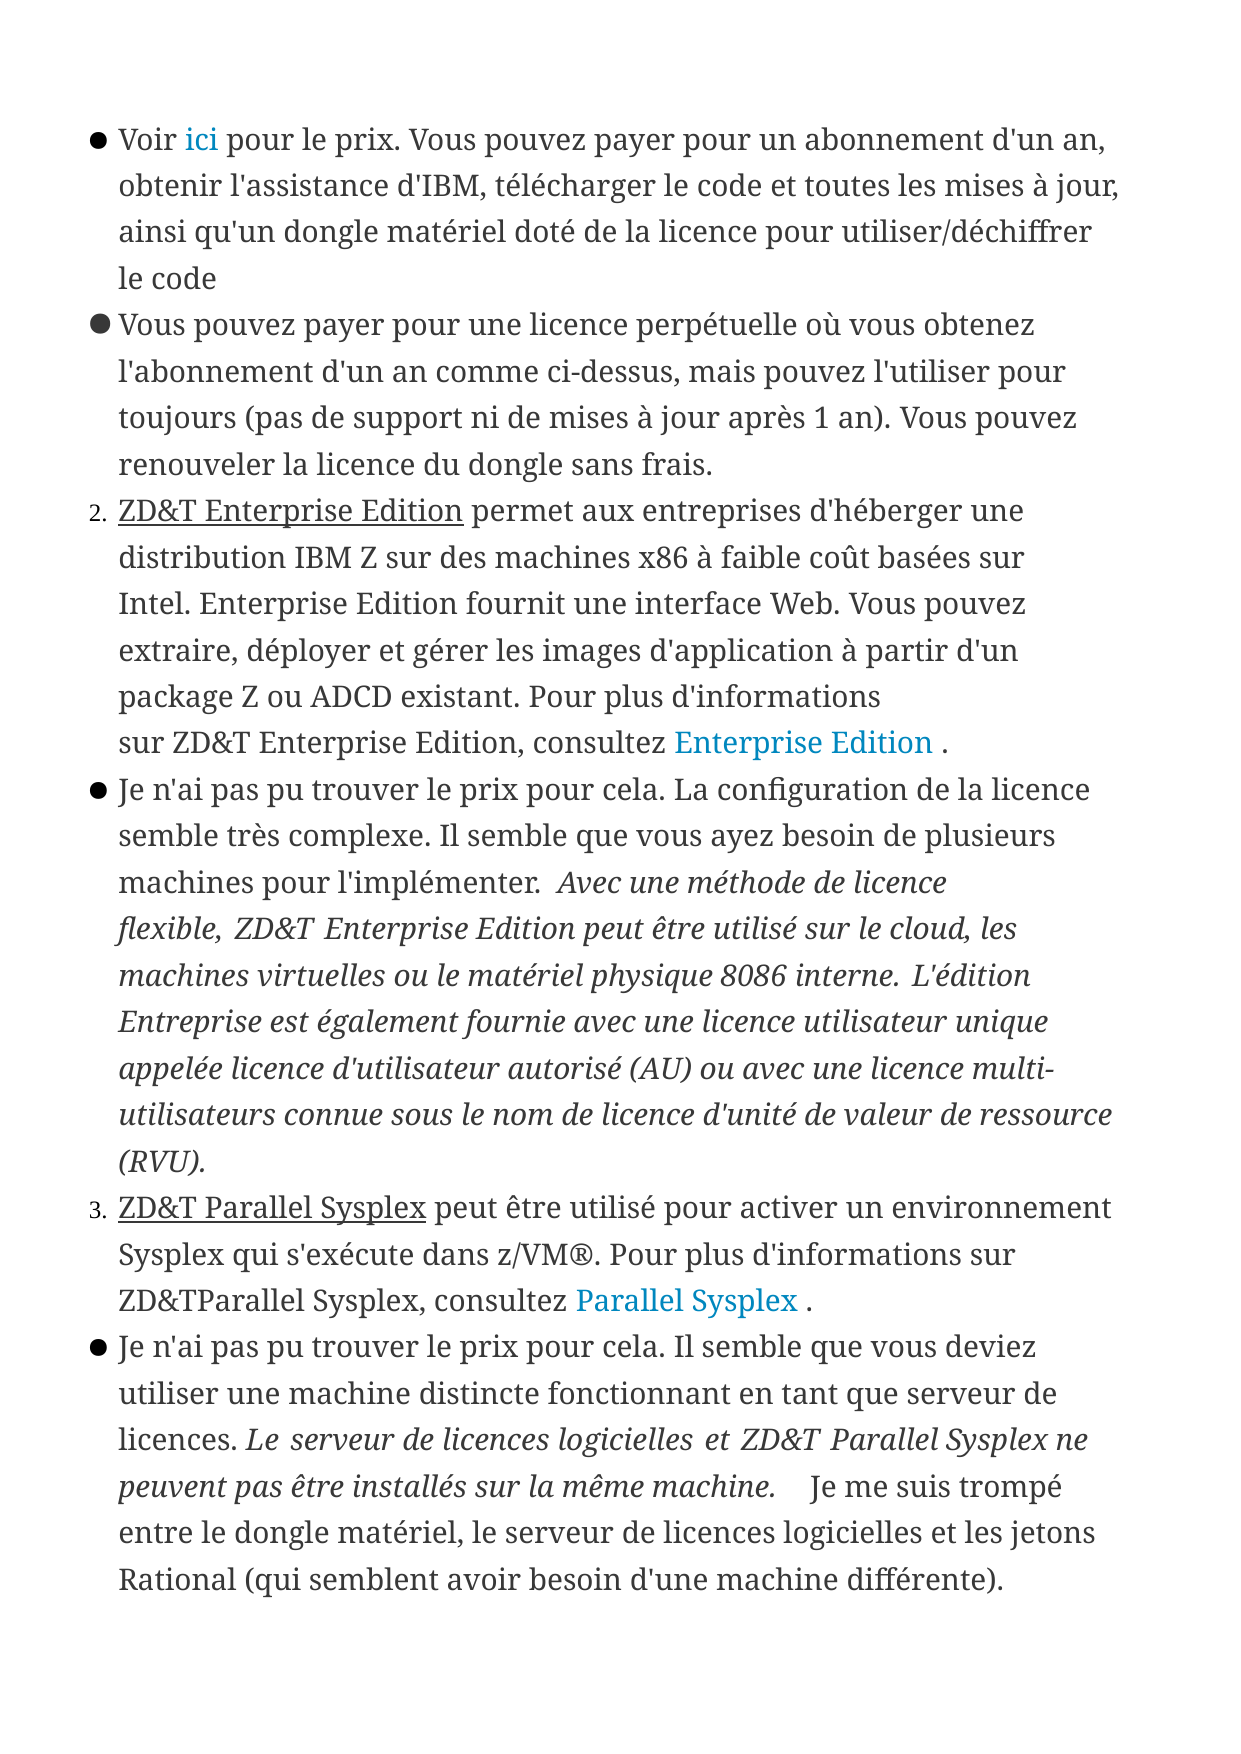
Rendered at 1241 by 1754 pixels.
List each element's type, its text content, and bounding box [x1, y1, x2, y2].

list Je n'ai pas pu trouver le prix pour cela. Il semble que vous deviez utiliser une machine distincte fonctionnant en tant que serveur de licences. Le serveur de licences logicielles et ZD&T Parallel Sysplex ne peuvent pas être installés sur la même machine. Je me suis trompé entre le dongle matériel, le serveur de licences logicielles et les jetons Rational (qui semblent avoir besoin d'une machine différente). [118, 1326, 1122, 1599]
list ZD&T Enterprise Edition permet aux entreprises d'héberger une distribution IBM Z sur des machines x86 à faible coût basées sur Intel. Enterprise Edition fournit une interface Web. Vous pouvez extraire, déployer et gérer les images d'application à partir d'un package Z ou ADCD existant. Pour plus d'informations sur ZD&T Enterprise Edition, consultez Enterprise Edition . [118, 490, 1122, 762]
list Je n'ai pas pu trouver le prix pour cela. La configuration de la licence semble très complexe. Il semble que vous ayez besoin de plusieurs machines pour l'implémenter. Avec une méthode de licence flexible, ZD&T Enterprise Edition peut être utilisé sur le cloud, les machines virtuelles ou le matériel physique 8086 interne. L'édition Entreprise est également fournie avec une licence utilisateur unique appelée licence d'utilisateur autorisé (AU) ou avec une licence multi-utilisateurs connue sous le nom de licence d'unité de valeur de ressource (RVU). [118, 768, 1122, 1181]
list Voir ici pour le prix. Vous pouvez payer pour un abonnement d'un an, obtenir l'assistance d'IBM, télécharger le code et toutes les mises à jour, ainsi qu'un dongle matériel doté de la licence pour utiliser/déchiffrer le code [118, 118, 1122, 298]
list Vous pouvez payer pour une licence perpétuelle où vous obtenez l'abonnement d'un an comme ci-dessus, mais pouvez l'utiliser pour toujours (pas de support ni de mises à jour après 1 an). Vous pouvez renouveler la licence du dongle sans frais. [118, 304, 1122, 484]
list ZD&T Parallel Sysplex peut être utilisé pour activer un environnement Sysplex qui s'exécute dans z/VM®. Pour plus d'informations sur ZD&TParallel Sysplex, consultez Parallel Sysplex . [118, 1187, 1122, 1320]
